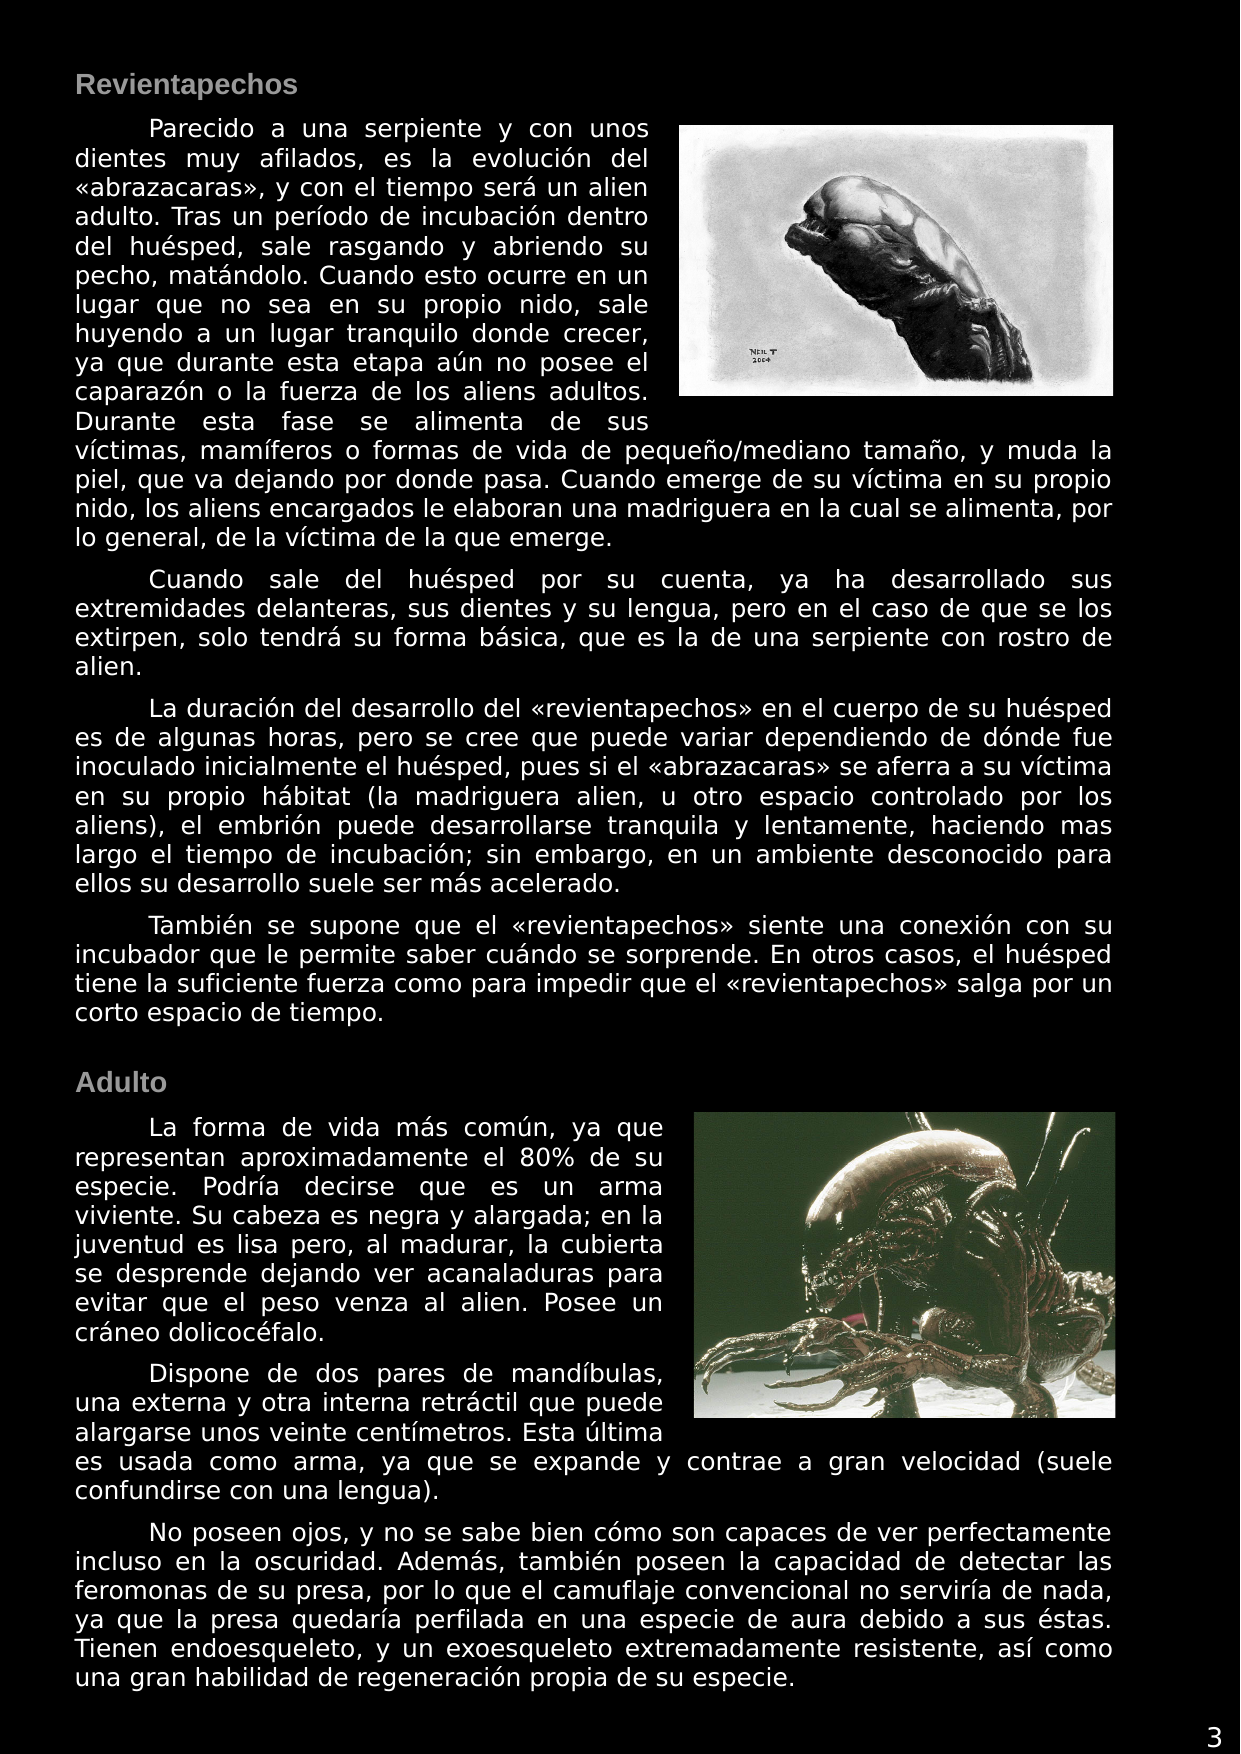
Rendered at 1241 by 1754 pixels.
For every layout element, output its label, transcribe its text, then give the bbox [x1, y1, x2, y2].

picture [693, 1112, 1116, 1418]
text También se supone que el «revientapechos» siente una conexión con su incubador que le permite saber cuándo se sorprende. En otros casos, el huésped tiene la suficiente fuerza como para impedir que el «revientapechos» salga por un corto espacio de tiempo. [74, 911, 1114, 1028]
subtitle Adulto [37, 1065, 1240, 1099]
text La duración del desarrollo del «revientapechos» en el cuerpo de su huésped es de algunas horas, pero se cree que puede variar dependiendo de dónde fue inoculado inicialmente el huésped, pues si el «abrazacaras» se aferra a su víctima en su propio hábitat (la madriguera alien, u otro espacio controlado por los aliens), el embrión puede desarrollarse tranquila y lentamente, haciendo mas largo el tiempo de incubación; sin embargo, en un ambiente desconocido para ellos su desarrollo suele ser más acelerado. [74, 694, 1114, 898]
text No poseen ojos, y no se sabe bien cómo son capaces de ver perfectamente incluso en la oscuridad. Además, también poseen la capacidad de detectar las feromonas de su presa, por lo que el camuflaje convencional no serviría de nada, ya que la presa quedaría perfilada en una especie de aura debido a sus éstas. Tienen endoesqueleto, y un exoesqueleto extremadamente resistente, así como una gran habilidad de regeneración propia de su especie. [74, 1518, 1114, 1693]
text Dispone de dos pares de mandíbulas, una externa y otra interna retráctil que puede alargarse unos veinte centímetros. Esta última es usada como arma, ya que se expande y contrae a gran velocidad (suele confundirse con una lengua). [74, 1359, 1114, 1505]
text Parecido a una serpiente y con unos dientes muy afilados, es la evolución del «abrazacaras», y con el tiempo será un alien adulto. Tras un período de incubación dentro del huésped, sale rasgando y abriendo su pecho, matándolo. Cuando esto ocurre en un lugar que no sea en su propio nido, sale huyendo a un lugar tranquilo donde crecer, ya que durante esta etapa aún no posee el caparazón o la fuerza de los aliens adultos. Durante esta fase se alimenta de sus víctimas, mamíferos o formas de vida de pequeño/mediano tamaño, y muda la piel, que va dejando por donde pasa. Cuando emerge de su víctima en su propio nido, los aliens encargados le elaboran una madriguera en la cual se alimenta, por lo general, de la víctima de la que emerge. [74, 113, 1114, 553]
subtitle Revientapechos [37, 67, 1240, 100]
picture [679, 125, 1114, 396]
text Cuando sale del huésped por su cuenta, ya ha desarrollado sus extremidades delanteras, sus dientes y su lengua, pero en el caso de que se los extirpen, solo tendrá su forma básica, que es la de una serpiente con rostro de alien. [74, 565, 1114, 682]
text La forma de vida más común, ya que representan aproximadamente el 80% de su especie. Podría decirse que es un arma viviente. Su cabeza es negra y alargada; en la juventud es lisa pero, al madurar, la cubierta se desprende dejando ver acanaladuras para evitar que el peso venza al alien. Posee un cráneo dolicocéfalo. [74, 1111, 1114, 1347]
